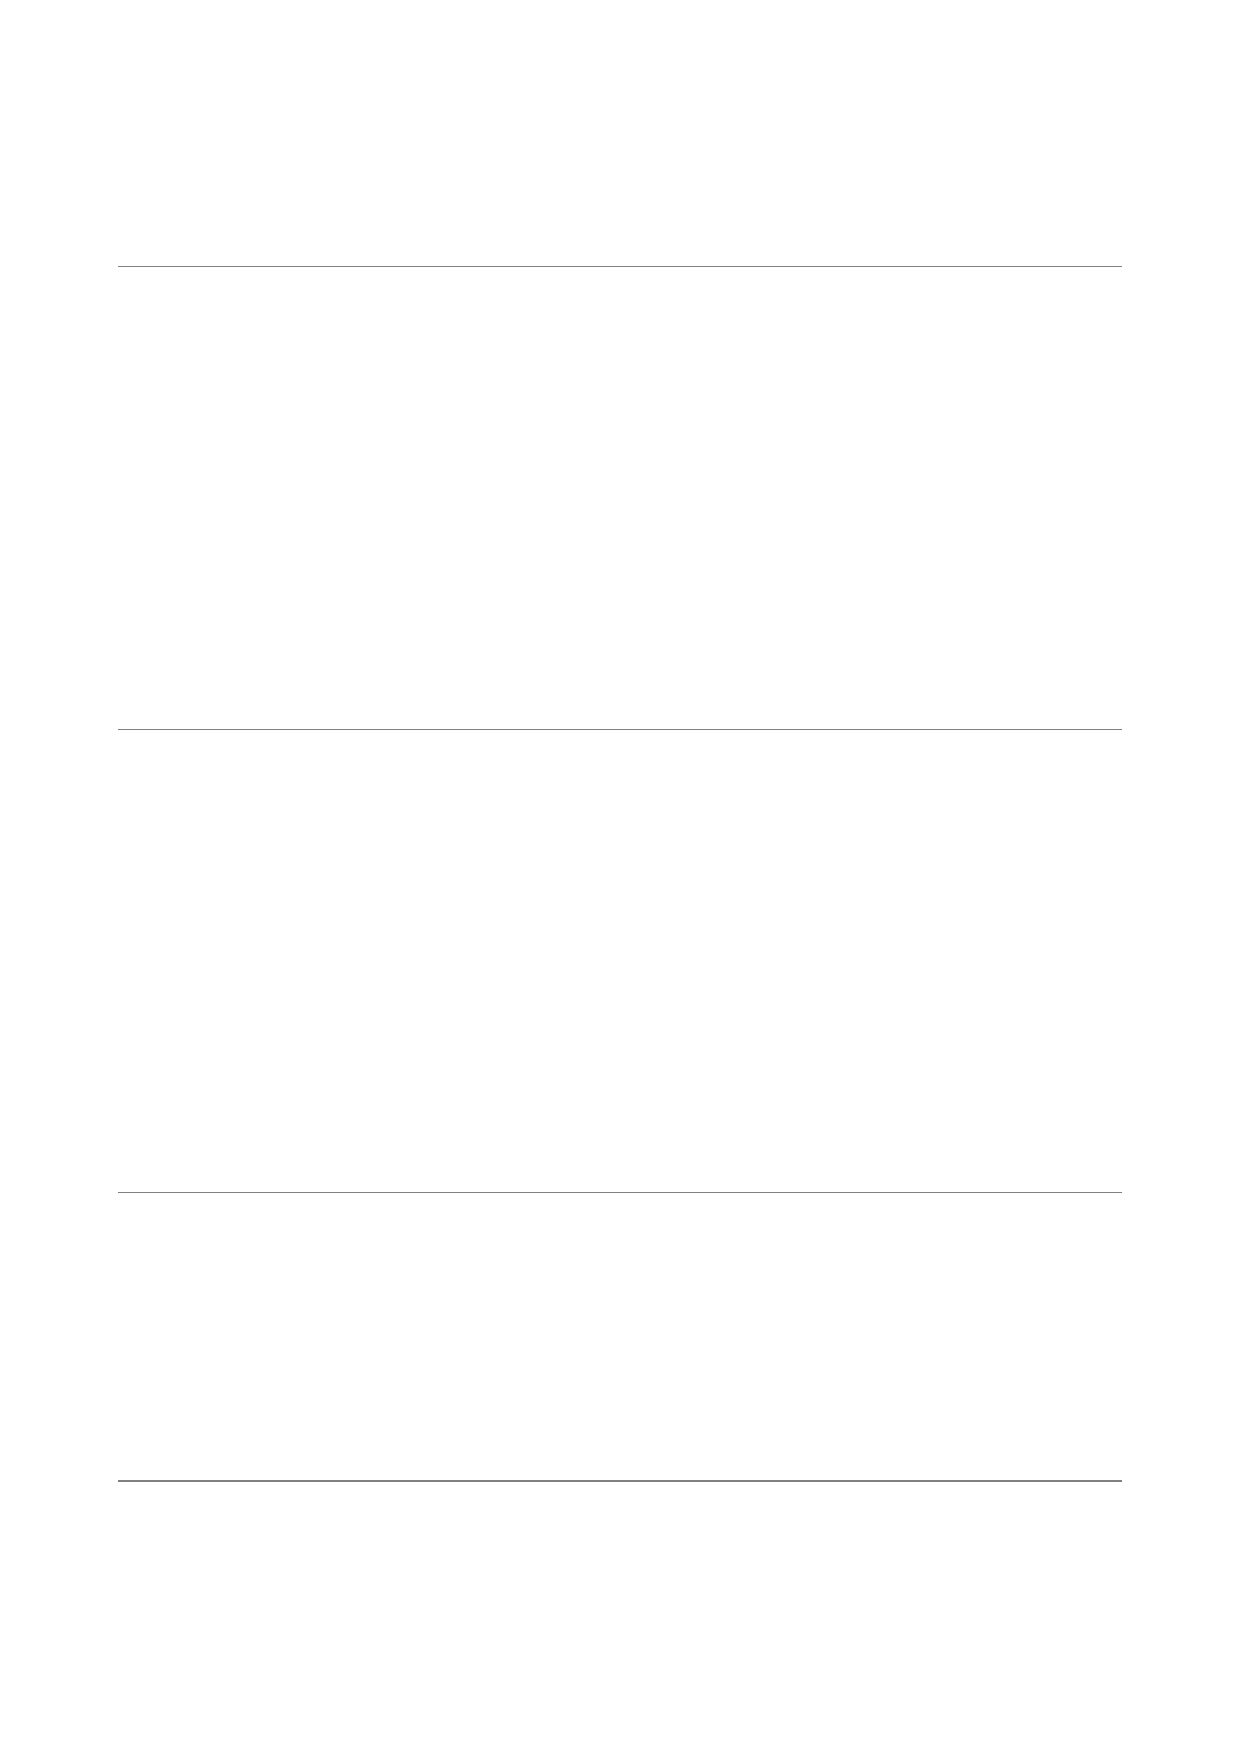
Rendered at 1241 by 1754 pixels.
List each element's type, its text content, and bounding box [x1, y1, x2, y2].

text }) [118, 1332, 1122, 1356]
text throw new Error("error in catch"); [118, 407, 1122, 430]
text console.log("catch 1:", e.message); [118, 383, 1122, 407]
list finally выполняется ВСЕГДА [162, 946, 1122, 977]
list ловит ошибку из then [162, 483, 1122, 514]
list throw ❌ 👉 эта ошибка ЗАМЕНЯЕТ все предыдущие [162, 1097, 1122, 1159]
text throw new Error("error in finally"); [118, 869, 1122, 893]
list throw ❌ 👉 цепочка становится ошибочной [162, 171, 1122, 233]
text .catch(e => { [118, 1573, 1122, 1597]
text console.log("then 2:", v); [118, 1308, 1122, 1332]
subtitle 5️⃣ then 2 [118, 1236, 1122, 1272]
list снова throw ❌ 👉 цепочка ОСТАЁТСЯ ошибочной, но с новой ошибкой [162, 634, 1122, 696]
text .catch(e => { [118, 359, 1122, 383]
text then 1: start [118, 118, 1122, 142]
text console.log("catch 2:", e.message); [118, 1597, 1122, 1621]
text console.log("finally"); [118, 846, 1122, 869]
text .then(v => { [118, 1285, 1122, 1308]
subtitle 3️⃣ catch 1 [118, 311, 1122, 347]
subtitle 4️⃣ finally [118, 773, 1122, 809]
list ❌ НЕ выполняется потому что цепочка всё ещё в ошибке [162, 1385, 1122, 1447]
subtitle 6️⃣ catch 2 [118, 1525, 1122, 1561]
list выводит: [162, 533, 1122, 562]
text }) [118, 893, 1122, 917]
list выводит: [162, 996, 1122, 1025]
text catch 1: error in then [118, 581, 1122, 604]
text .finally(() => { [118, 822, 1122, 846]
text finally [118, 1044, 1122, 1067]
text }) [118, 430, 1122, 454]
